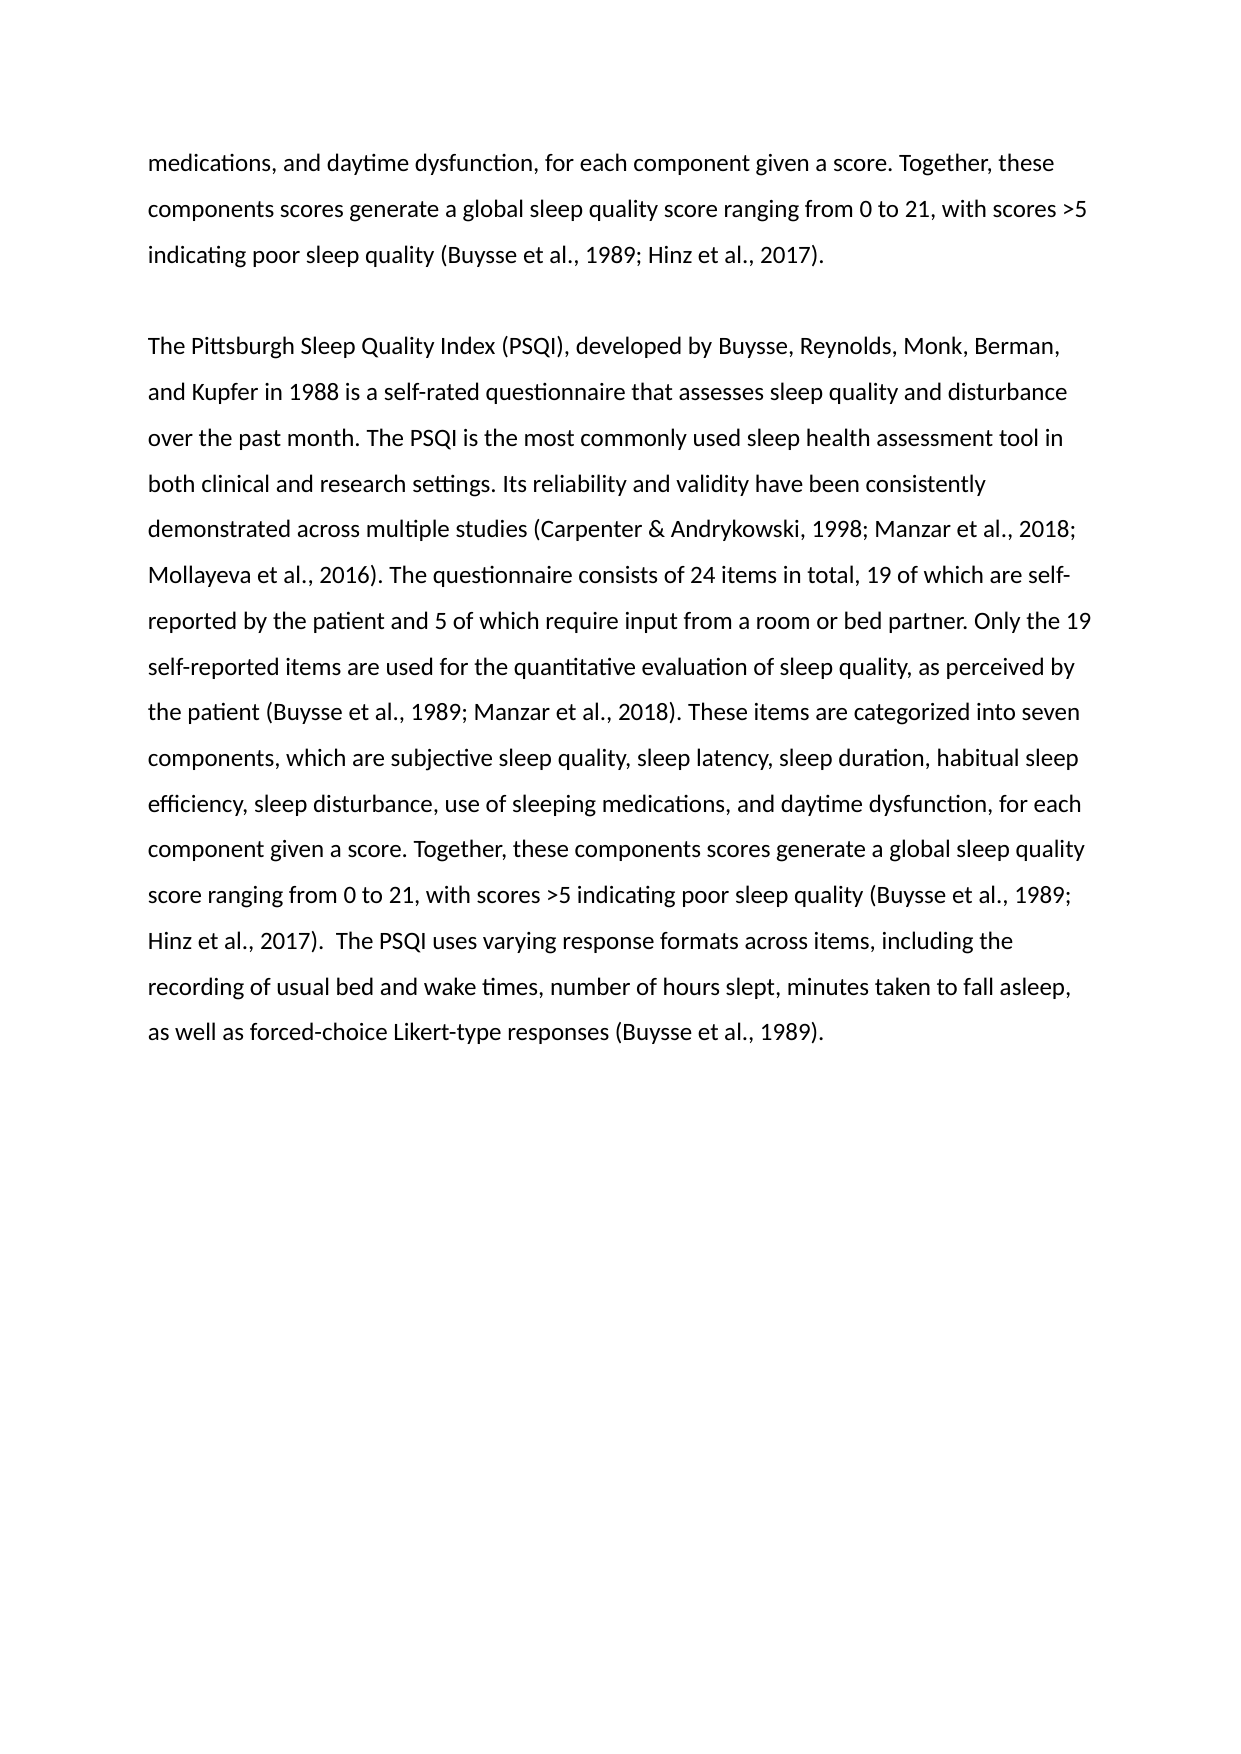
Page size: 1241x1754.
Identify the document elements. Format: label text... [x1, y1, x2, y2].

text The Pittsburgh Sleep Quality Index (PSQI), developed by Buysse, Reynolds, Monk, Berman, and Kupfer in 1988 is a self-rated questionnaire that assesses sleep quality and disturbance over the past month. The PSQI is the most commonly used sleep health assessment tool in both clinical and research settings. Its reliability and validity have been consistently demonstrated across multiple studies (Carpenter & Andrykowski, 1998; Manzar et al., 2018; Mollayeva et al., 2016). The questionnaire consists of 24 items in total, 19 of which are self-reported by the patient and 5 of which require input from a room or bed partner. Only the 19 self-reported items are used for the quantitative evaluation of sleep quality, as perceived by the patient (Buysse et al., 1989; Manzar et al., 2018). These items are categorized into seven components, which are subjective sleep quality, sleep latency, sleep duration, habitual sleep efficiency, sleep disturbance, use of sleeping medications, and daytime dysfunction, for each component given a score. Together, these components scores generate a global sleep quality score ranging from 0 to 21, with scores >5 indicating poor sleep quality (Buysse et al., 1989; Hinz et al., 2017). The PSQI uses varying response formats across items, including the recording of usual bed and wake times, number of hours slept, minutes taken to fall asleep, as well as forced-choice Likert-type responses (Buysse et al., 1989). [148, 331, 1093, 1047]
text medications, and daytime dysfunction, for each component given a score. Together, these components scores generate a global sleep quality score ranging from 0 to 21, with scores >5 indicating poor sleep quality (Buysse et al., 1989; Hinz et al., 2017). [148, 148, 1093, 269]
